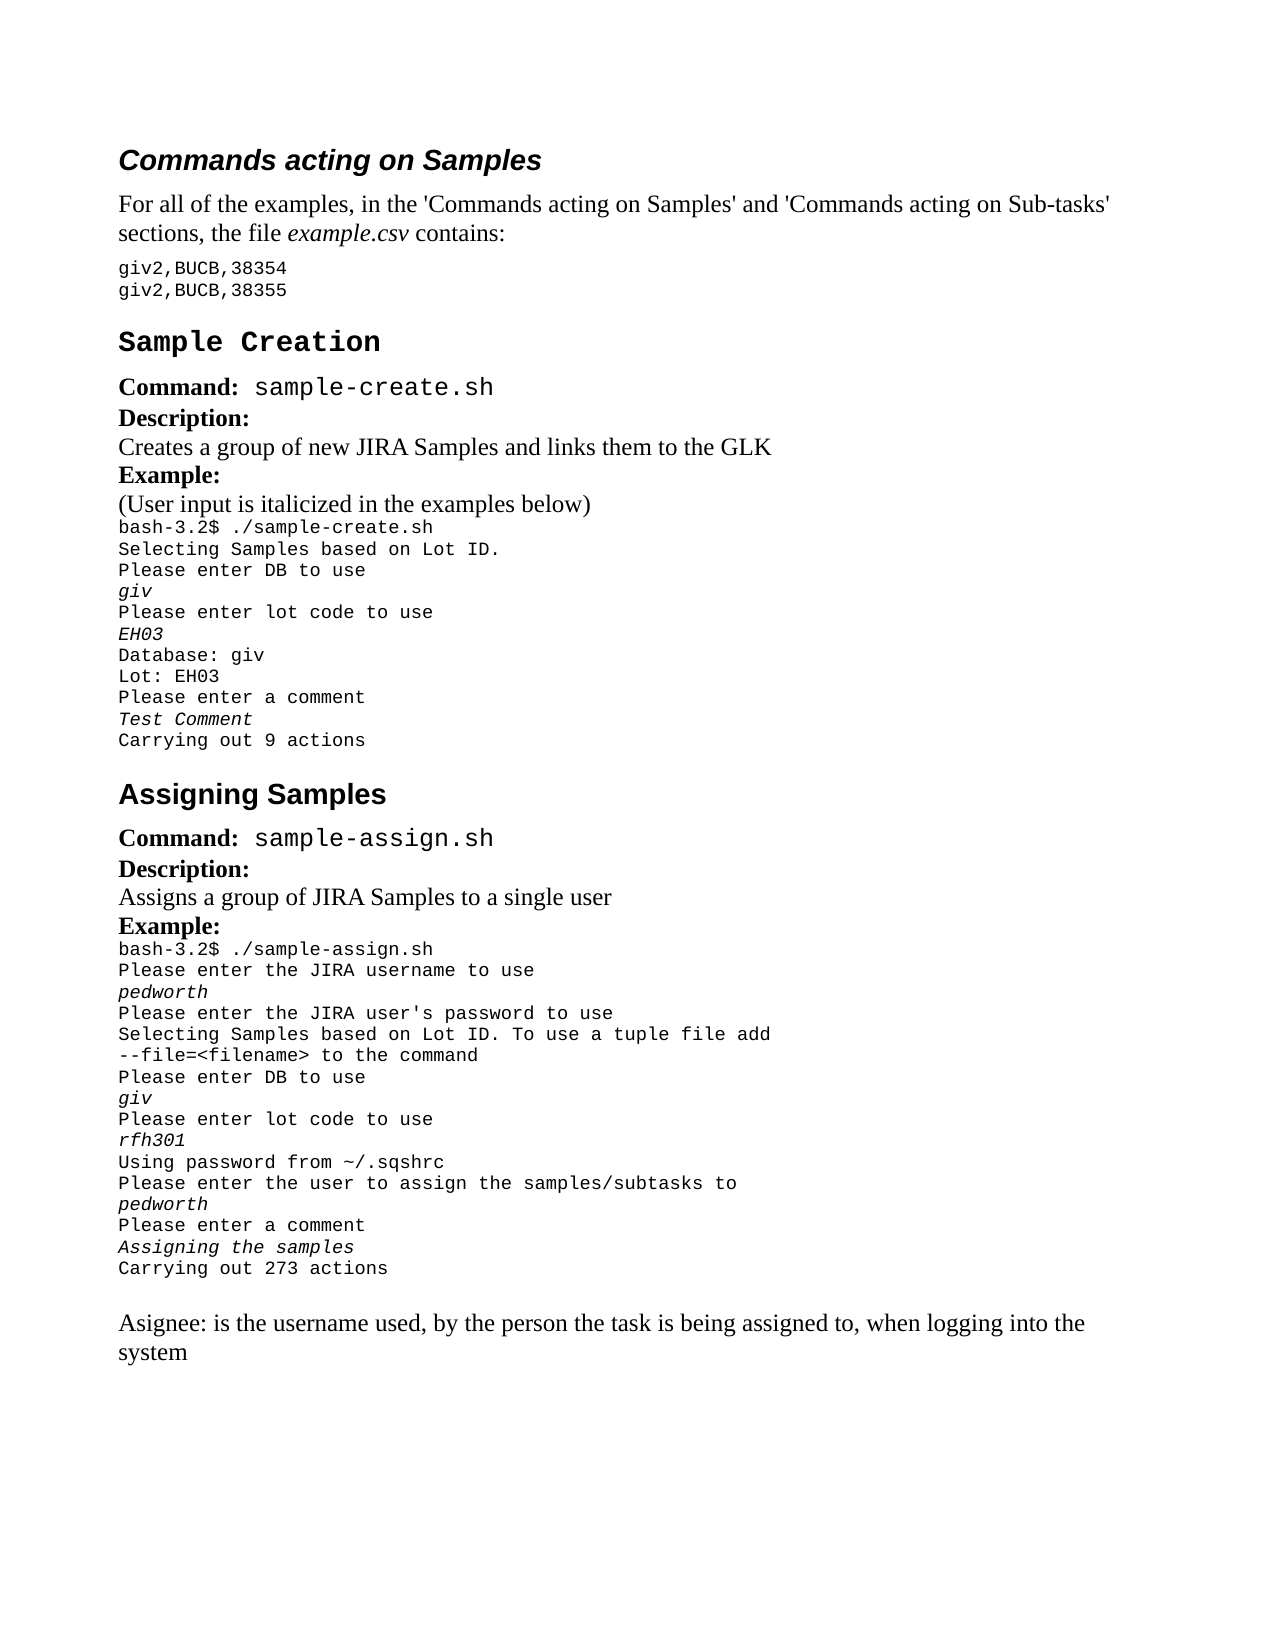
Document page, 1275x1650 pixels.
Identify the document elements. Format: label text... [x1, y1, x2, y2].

text Example: [118, 461, 1157, 489]
text Please enter DB to use [118, 561, 1157, 582]
text --file=<filename> to the command [118, 1046, 1157, 1067]
text Please enter a comment [118, 688, 1157, 709]
text Please enter the JIRA user's password to use [118, 1004, 1157, 1025]
subtitle Commands acting on Samples [118, 143, 1157, 177]
text Description: [118, 854, 1157, 882]
text Assigns a group of JIRA Samples to a single user [118, 882, 1157, 911]
text bash-3.2$ ./sample-create.sh [118, 518, 1157, 539]
text Command: sample-create.sh [118, 372, 1157, 403]
subtitle Assigning Samples [118, 777, 1157, 810]
text Assigning the samples [118, 1237, 1157, 1259]
text Please enter a comment [118, 1216, 1157, 1237]
text Please enter the user to assign the samples/subtasks to [118, 1174, 1157, 1195]
text Description: [118, 403, 1157, 432]
text bash-3.2$ ./sample-assign.sh [118, 940, 1157, 961]
text Test Comment [118, 709, 1157, 731]
text Selecting Samples based on Lot ID. To use a tuple file add [118, 1025, 1157, 1046]
text Lot: EH03 [118, 667, 1157, 688]
text Example: [118, 911, 1157, 940]
text Creates a group of new JIRA Samples and links them to the GLK [118, 432, 1157, 461]
text Database: giv [118, 646, 1157, 667]
text Selecting Samples based on Lot ID. [118, 539, 1157, 561]
text Please enter lot code to use [118, 603, 1157, 624]
text Please enter the JIRA username to use [118, 961, 1157, 982]
text pedworth [118, 1195, 1157, 1216]
text EH03 [118, 624, 1157, 646]
text giv [118, 1089, 1157, 1110]
text Carrying out 9 actions [118, 731, 1157, 752]
text Please enter lot code to use [118, 1110, 1157, 1131]
text Please enter DB to use [118, 1067, 1157, 1089]
text Using password from ~/.sqshrc [118, 1152, 1157, 1174]
text Carrying out 273 actions [118, 1259, 1157, 1280]
text pedworth [118, 982, 1157, 1004]
subtitle Sample Creation [118, 327, 1157, 360]
text Command: sample-assign.sh [118, 823, 1157, 854]
text (User input is italicized in the examples below) [118, 489, 1157, 518]
text Asignee: is the username used, by the person the task is being assigned to, when logging into the system [118, 1308, 1157, 1366]
text giv2,BUCB,38355 [118, 280, 1157, 302]
text For all of the examples, in the 'Commands acting on Samples' and 'Commands acting on Sub-tasks' sections, the file example.csv contains: [118, 189, 1157, 247]
text rfh301 [118, 1131, 1157, 1152]
text giv2,BUCB,38354 [118, 259, 1157, 280]
text giv [118, 582, 1157, 603]
